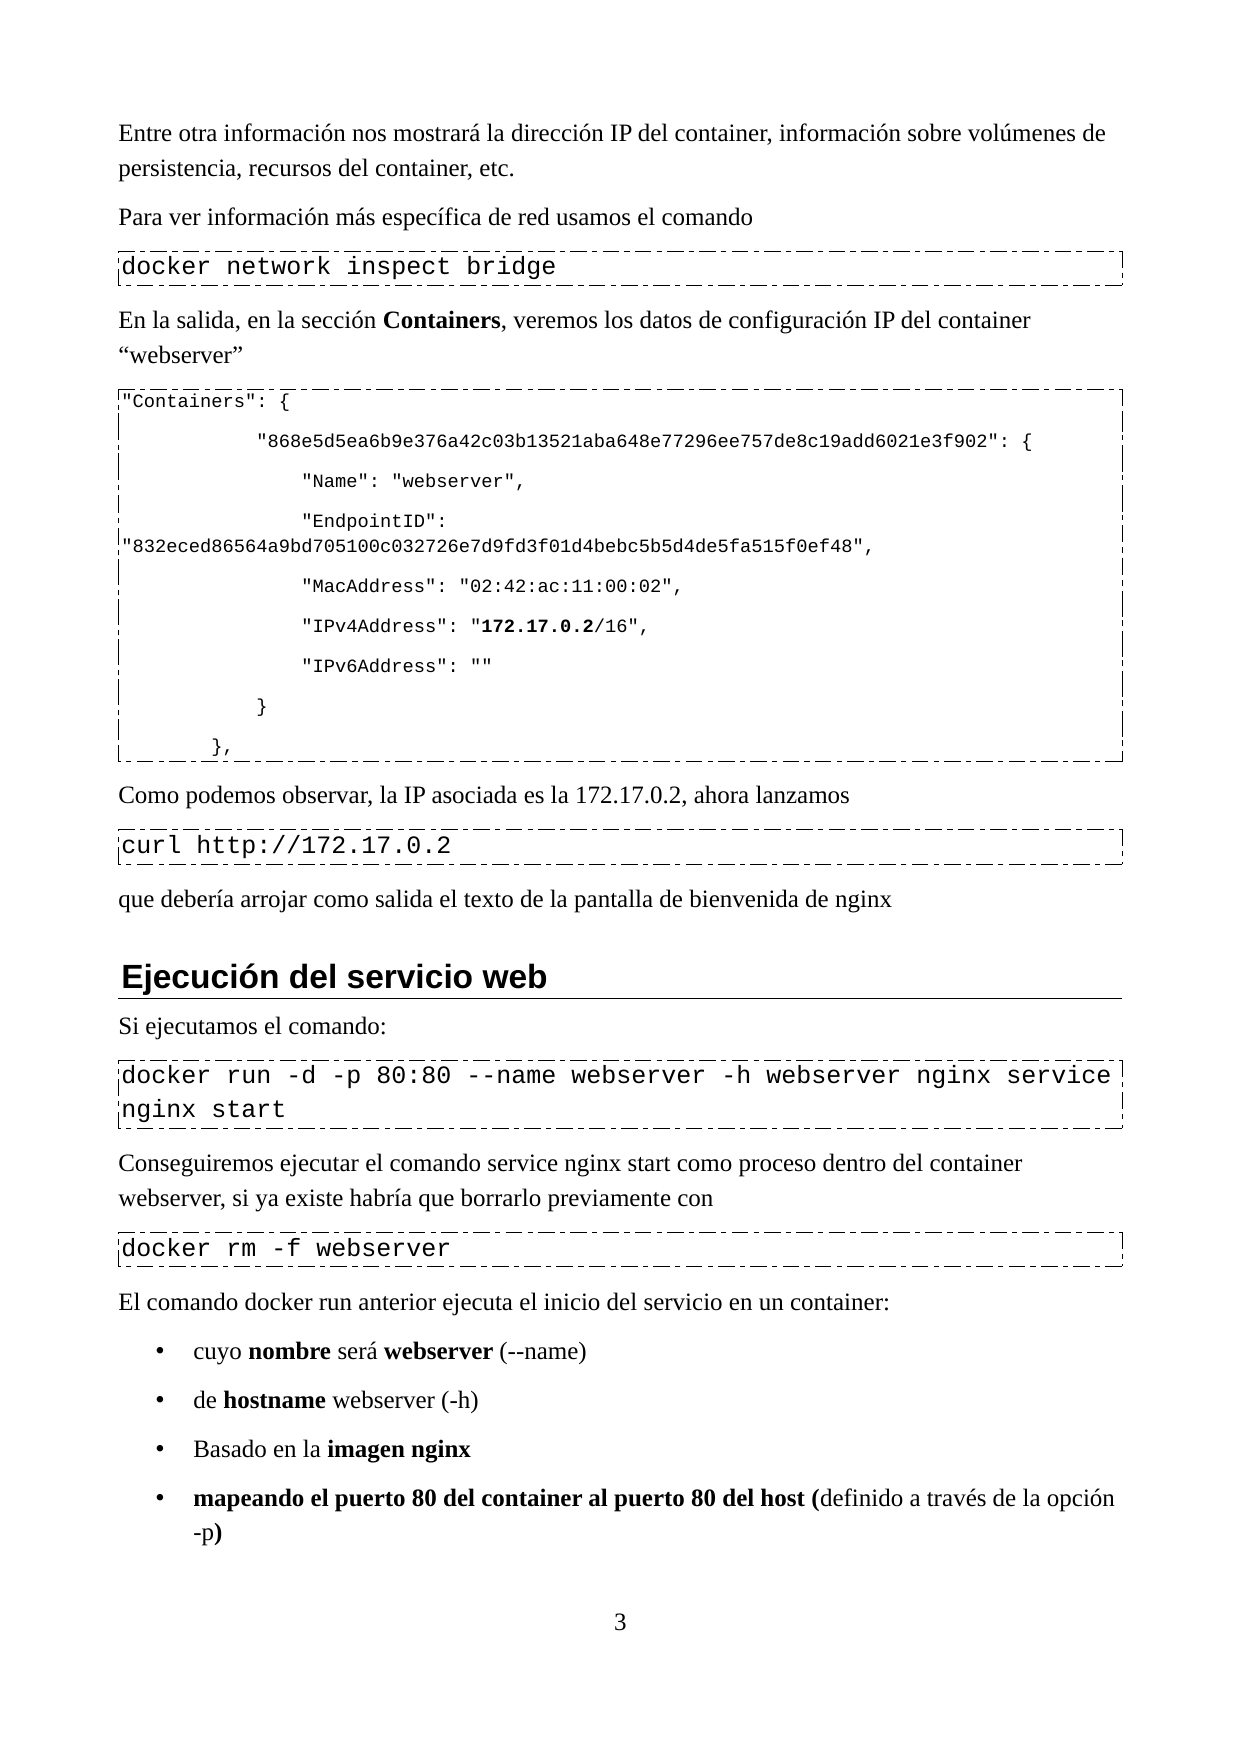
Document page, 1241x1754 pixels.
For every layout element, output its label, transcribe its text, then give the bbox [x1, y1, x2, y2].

text En la salida, en la sección Containers, veremos los datos de configuración IP del container “webserver” [118, 305, 1122, 368]
text que debería arrojar como salida el texto de la pantalla de bienvenida de nginx [118, 884, 1122, 913]
text "Name": "webserver", [118, 469, 1122, 493]
text docker run -d -p 80:80 --name webserver -h webserver nginx service nginx start [118, 1060, 1122, 1128]
text "IPv6Address": "" [118, 654, 1122, 678]
text }, [118, 734, 1122, 762]
text "MacAddress": "02:42:ac:11:00:02", [118, 574, 1122, 598]
list mapeando el puerto 80 del container al puerto 80 del host (definido a través de la opción -p) [156, 1483, 1122, 1546]
text "868e5d5ea6b9e376a42c03b13521aba648e77296ee757de8c19add6021e3f902": { [118, 429, 1122, 453]
text } [118, 694, 1122, 718]
text curl http://172.17.0.2 [118, 829, 1122, 864]
text "IPv4Address": "172.17.0.2/16", [118, 614, 1122, 638]
text "EndpointID": "832eced86564a9bd705100c032726e7d9fd3f01d4bebc5b5d4de5fa515f0ef48", [118, 509, 1122, 558]
text docker network inspect bridge [118, 251, 1122, 285]
list de hostname webserver (-h) [156, 1385, 1122, 1413]
list cuyo nombre será webserver (--name) [156, 1336, 1122, 1364]
text Como podemos observar, la IP asociada es la 172.17.0.2, ahora lanzamos [118, 780, 1122, 809]
text Para ver información más específica de red usamos el comando [118, 202, 1122, 230]
subtitle Ejecución del servicio web [118, 954, 1122, 998]
text docker rm -f webserver [118, 1232, 1122, 1266]
text Entre otra información nos mostrará la dirección IP del container, información sobre volúmenes de persistencia, recursos del container, etc. [118, 118, 1122, 181]
text Si ejecutamos el comando: [118, 1011, 1122, 1040]
text Conseguiremos ejecutar el comando service nginx start como proceso dentro del container webserver, si ya existe habría que borrarlo previamente con [118, 1148, 1122, 1212]
text El comando docker run anterior ejecuta el inicio del servicio en un container: [118, 1287, 1122, 1315]
text "Containers": { [118, 389, 1122, 413]
list Basado en la imagen nginx [156, 1434, 1122, 1463]
